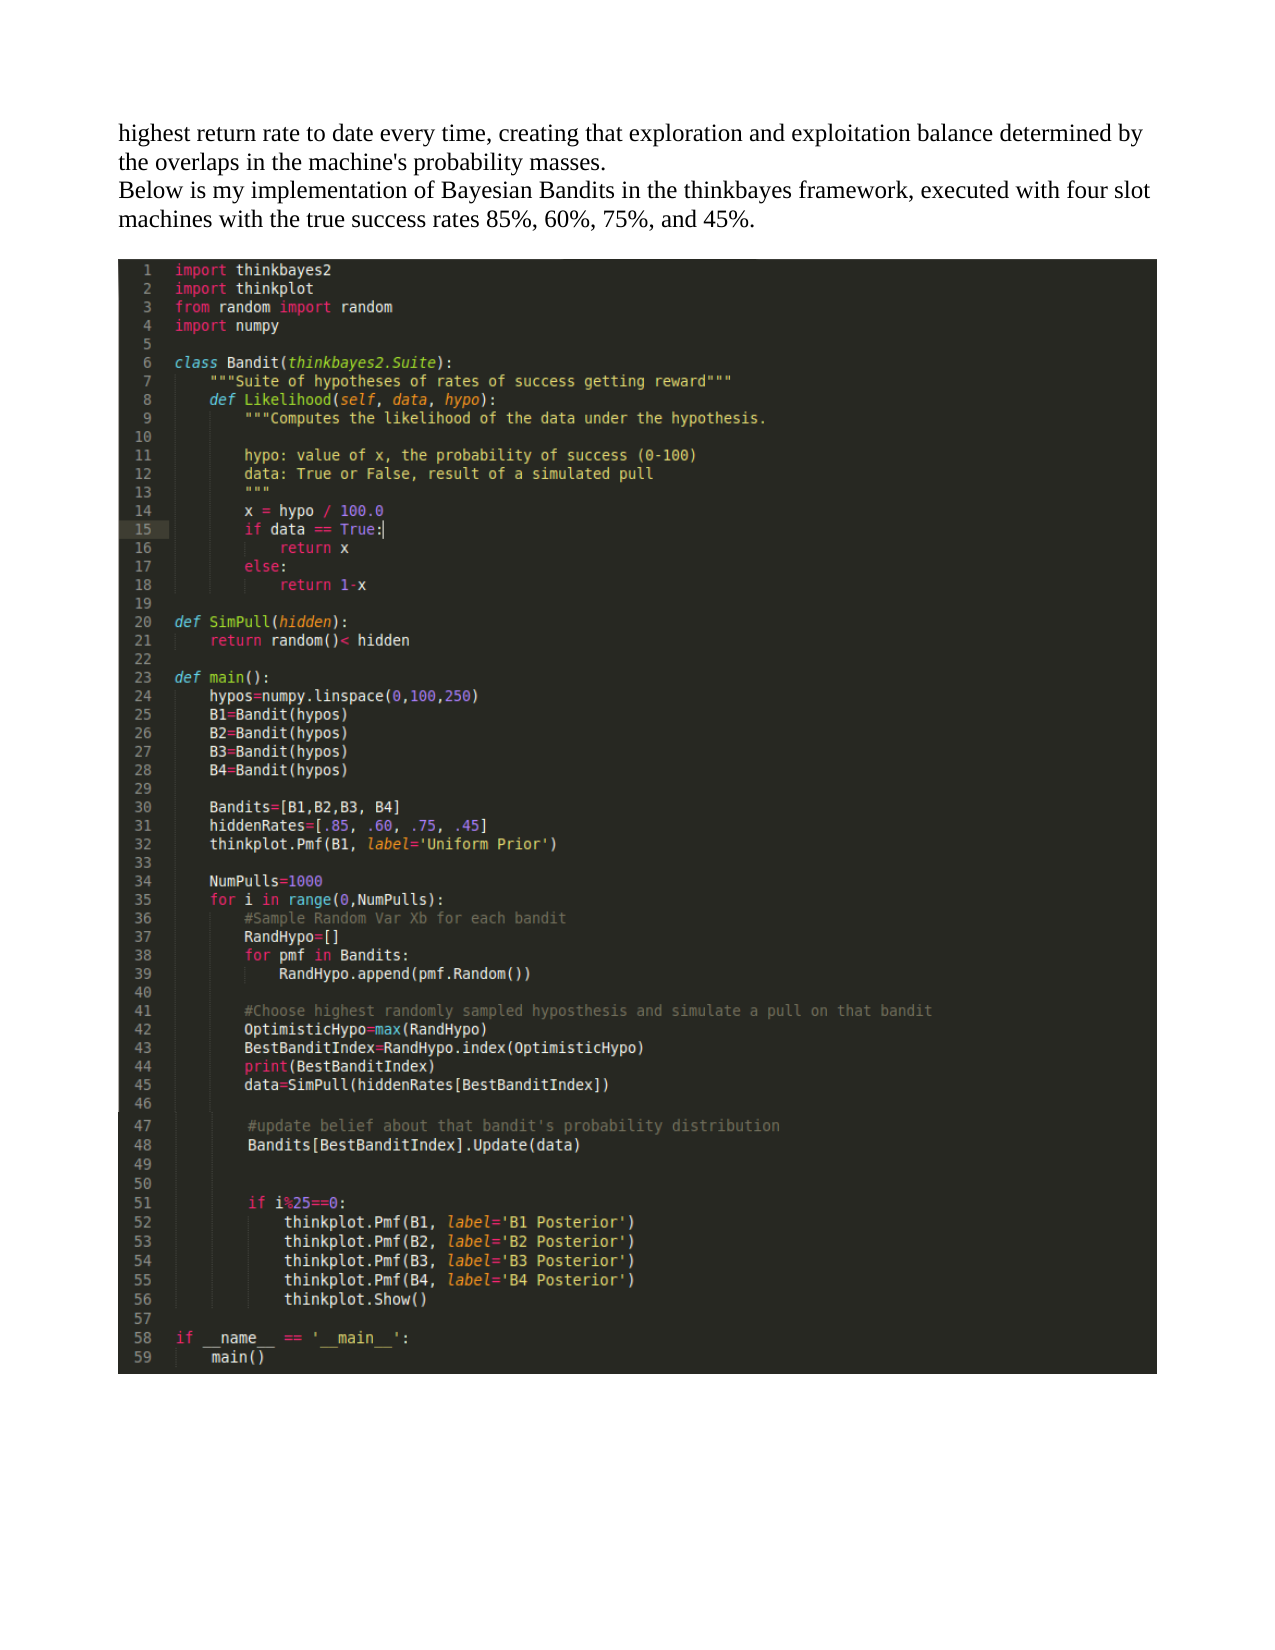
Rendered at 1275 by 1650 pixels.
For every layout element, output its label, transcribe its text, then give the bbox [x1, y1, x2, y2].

picture [118, 259, 1157, 1374]
text Below is my implementation of Bayesian Bandits in the thinkbayes framework, executed with four slot machines with the true success rates 85%, 60%, 75%, and 45%. [118, 176, 1157, 233]
text highest return rate to date every time, creating that exploration and exploitation balance determined by the overlaps in the machine's probability masses. [118, 118, 1157, 176]
